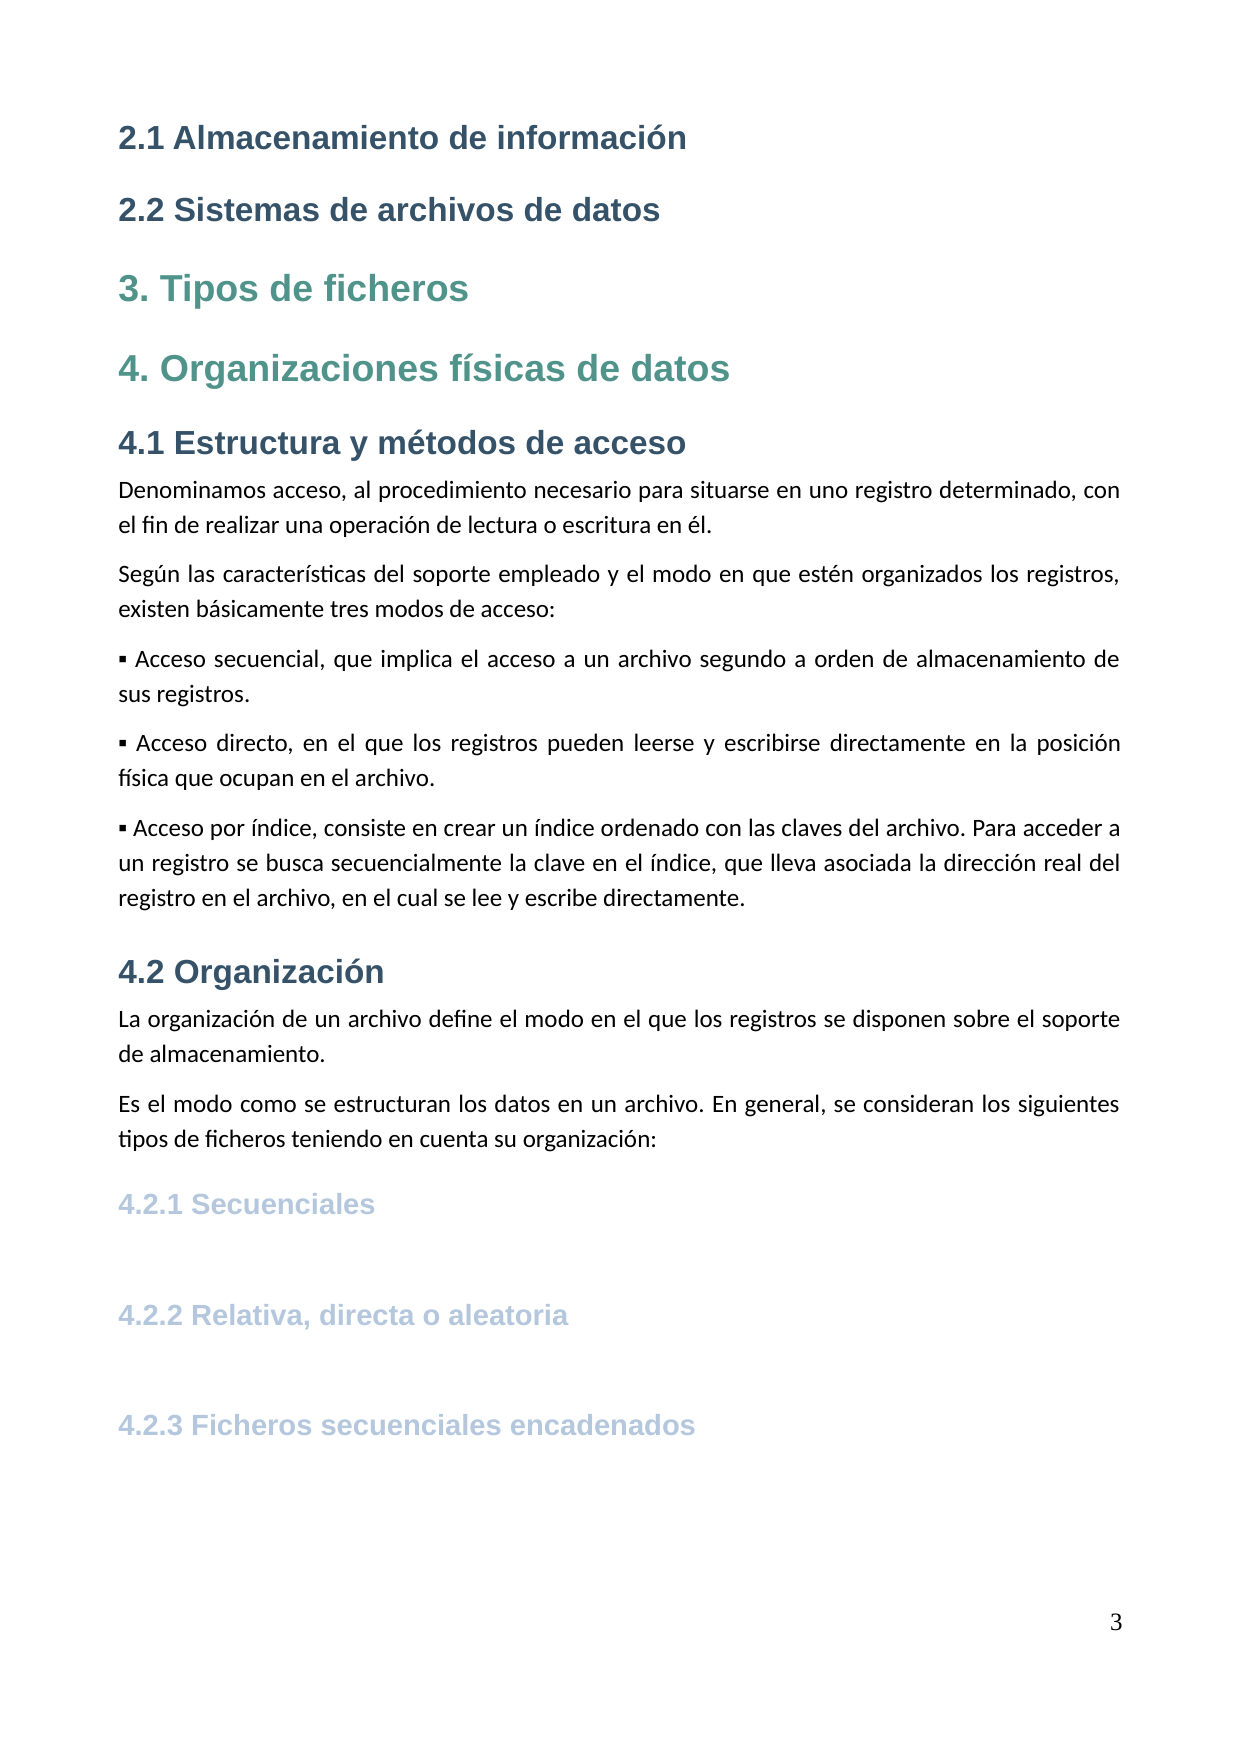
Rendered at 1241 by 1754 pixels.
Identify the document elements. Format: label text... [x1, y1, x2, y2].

text Según las características del soporte empleado y el modo en que estén organizados los registros, existen básicamente tres modos de acceso: [118, 558, 1122, 624]
subtitle 4.2.2 Relativa, directa o aleatoria [118, 1297, 1122, 1331]
text ▪ Acceso secuencial, que implica el acceso a un archivo segundo a orden de almacenamiento de sus registros. [118, 643, 1122, 708]
subtitle 4.2 Organización [118, 953, 1122, 991]
subtitle 4.1 Estructura y métodos de acceso [118, 423, 1122, 461]
text ▪ Acceso por índice, consiste en crear un índice ordenado con las claves del archivo. Para acceder a un registro se busca secuencialmente la clave en el índice, que lleva asociada la dirección real del registro en el archivo, en el cual se lee y escribe directamente. [118, 812, 1122, 913]
subtitle 4. Organizaciones físicas de datos [118, 346, 1122, 389]
text ▪ Acceso directo, en el que los registros pueden leerse y escribirse directamente en la posición física que ocupan en el archivo. [118, 728, 1122, 793]
text Es el modo como se estructuran los datos en un archivo. En general, se consideran los siguientes tipos de ficheros teniendo en cuenta su organización: [118, 1088, 1122, 1154]
subtitle 3. Tipos de ficheros [118, 266, 1122, 309]
text Denominamos acceso, al procedimiento necesario para situarse en uno registro determinado, con el fin de realizar una operación de lectura o escritura en él. [118, 474, 1122, 539]
subtitle 4.2.1 Secuenciales [118, 1187, 1122, 1221]
subtitle 2.1 Almacenamiento de información [118, 118, 1122, 157]
subtitle 2.2 Sistemas de archivos de datos [118, 190, 1122, 228]
text La organización de un archivo define el modo en el que los registros se disponen sobre el soporte de almacenamiento. [118, 1003, 1122, 1069]
subtitle 4.2.3 Ficheros secuenciales encadenados [118, 1408, 1122, 1441]
